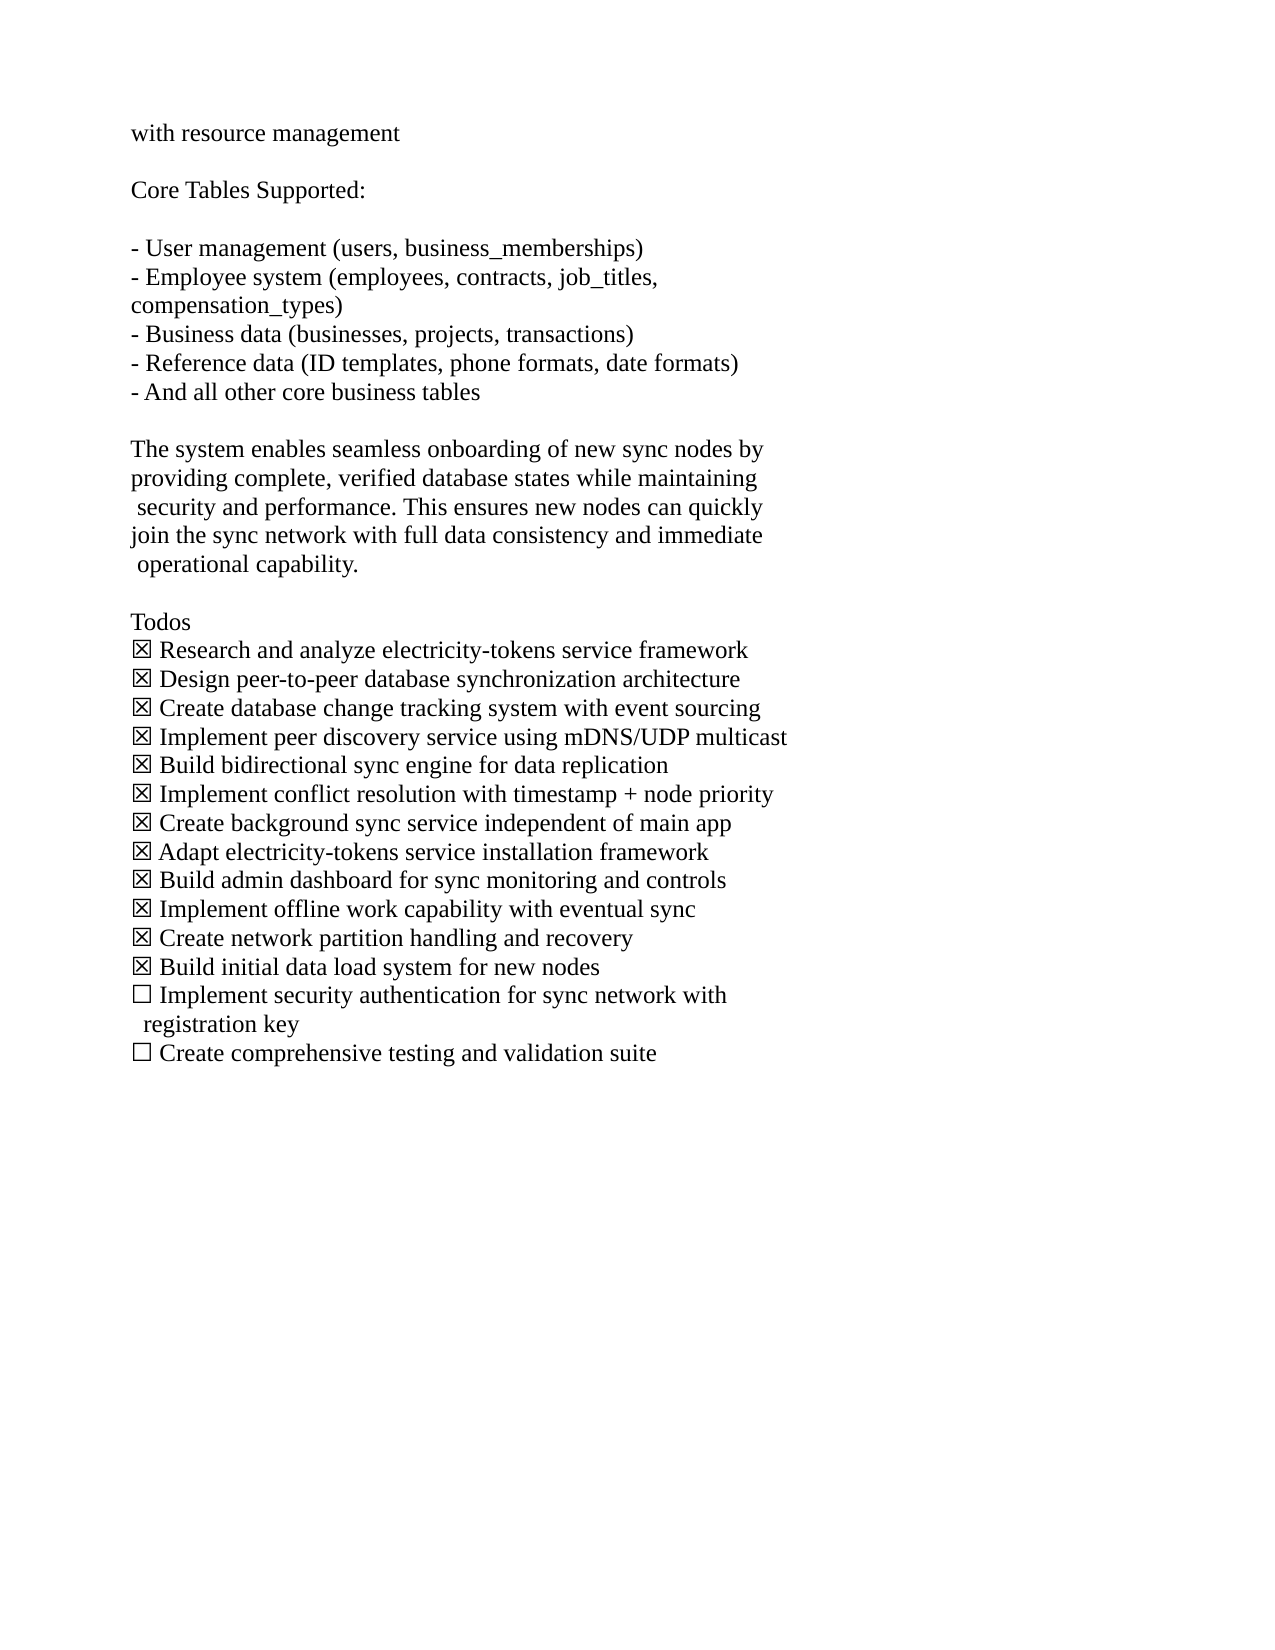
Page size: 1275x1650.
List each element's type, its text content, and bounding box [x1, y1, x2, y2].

text ☒ Adapt electricity-tokens service installation framework [118, 837, 1157, 866]
text ☒ Implement peer discovery service using mDNS/UDP multicast [118, 722, 1157, 751]
text join the sync network with full data consistency and immediate [118, 521, 1157, 549]
text ☒ Build admin dashboard for sync monitoring and controls [118, 866, 1157, 894]
text Todos [118, 607, 1157, 636]
text ☒ Build initial data load system for new nodes [118, 952, 1157, 981]
text ☒ Design peer-to-peer database synchronization architecture [118, 664, 1157, 693]
text - User management (users, business_memberships) [118, 233, 1157, 262]
text ☒ Implement offline work capability with eventual sync [118, 894, 1157, 923]
text ☒ Create network partition handling and recovery [118, 923, 1157, 952]
text ☒ Research and analyze electricity-tokens service framework [118, 636, 1157, 664]
text ☒ Build bidirectional sync engine for data replication [118, 751, 1157, 779]
text Core Tables Supported: [118, 176, 1157, 204]
text registration key [118, 1009, 1157, 1038]
text - Reference data (ID templates, phone formats, date formats) [118, 348, 1157, 377]
text ☐ Create comprehensive testing and validation suite [118, 1038, 1157, 1067]
text operational capability. [118, 549, 1157, 578]
text with resource management [118, 118, 1157, 147]
text ☒ Create background sync service independent of main app [118, 808, 1157, 837]
text providing complete, verified database states while maintaining [118, 463, 1157, 492]
text security and performance. This ensures new nodes can quickly [118, 492, 1157, 521]
text - And all other core business tables [118, 377, 1157, 406]
text ☒ Create database change tracking system with event sourcing [118, 693, 1157, 722]
text - Business data (businesses, projects, transactions) [118, 319, 1157, 348]
text The system enables seamless onboarding of new sync nodes by [118, 434, 1157, 463]
text - Employee system (employees, contracts, job_titles, [118, 262, 1157, 291]
text ☐ Implement security authentication for sync network with [118, 981, 1157, 1009]
text compensation_types) [118, 291, 1157, 319]
text ☒ Implement conflict resolution with timestamp + node priority [118, 779, 1157, 808]
